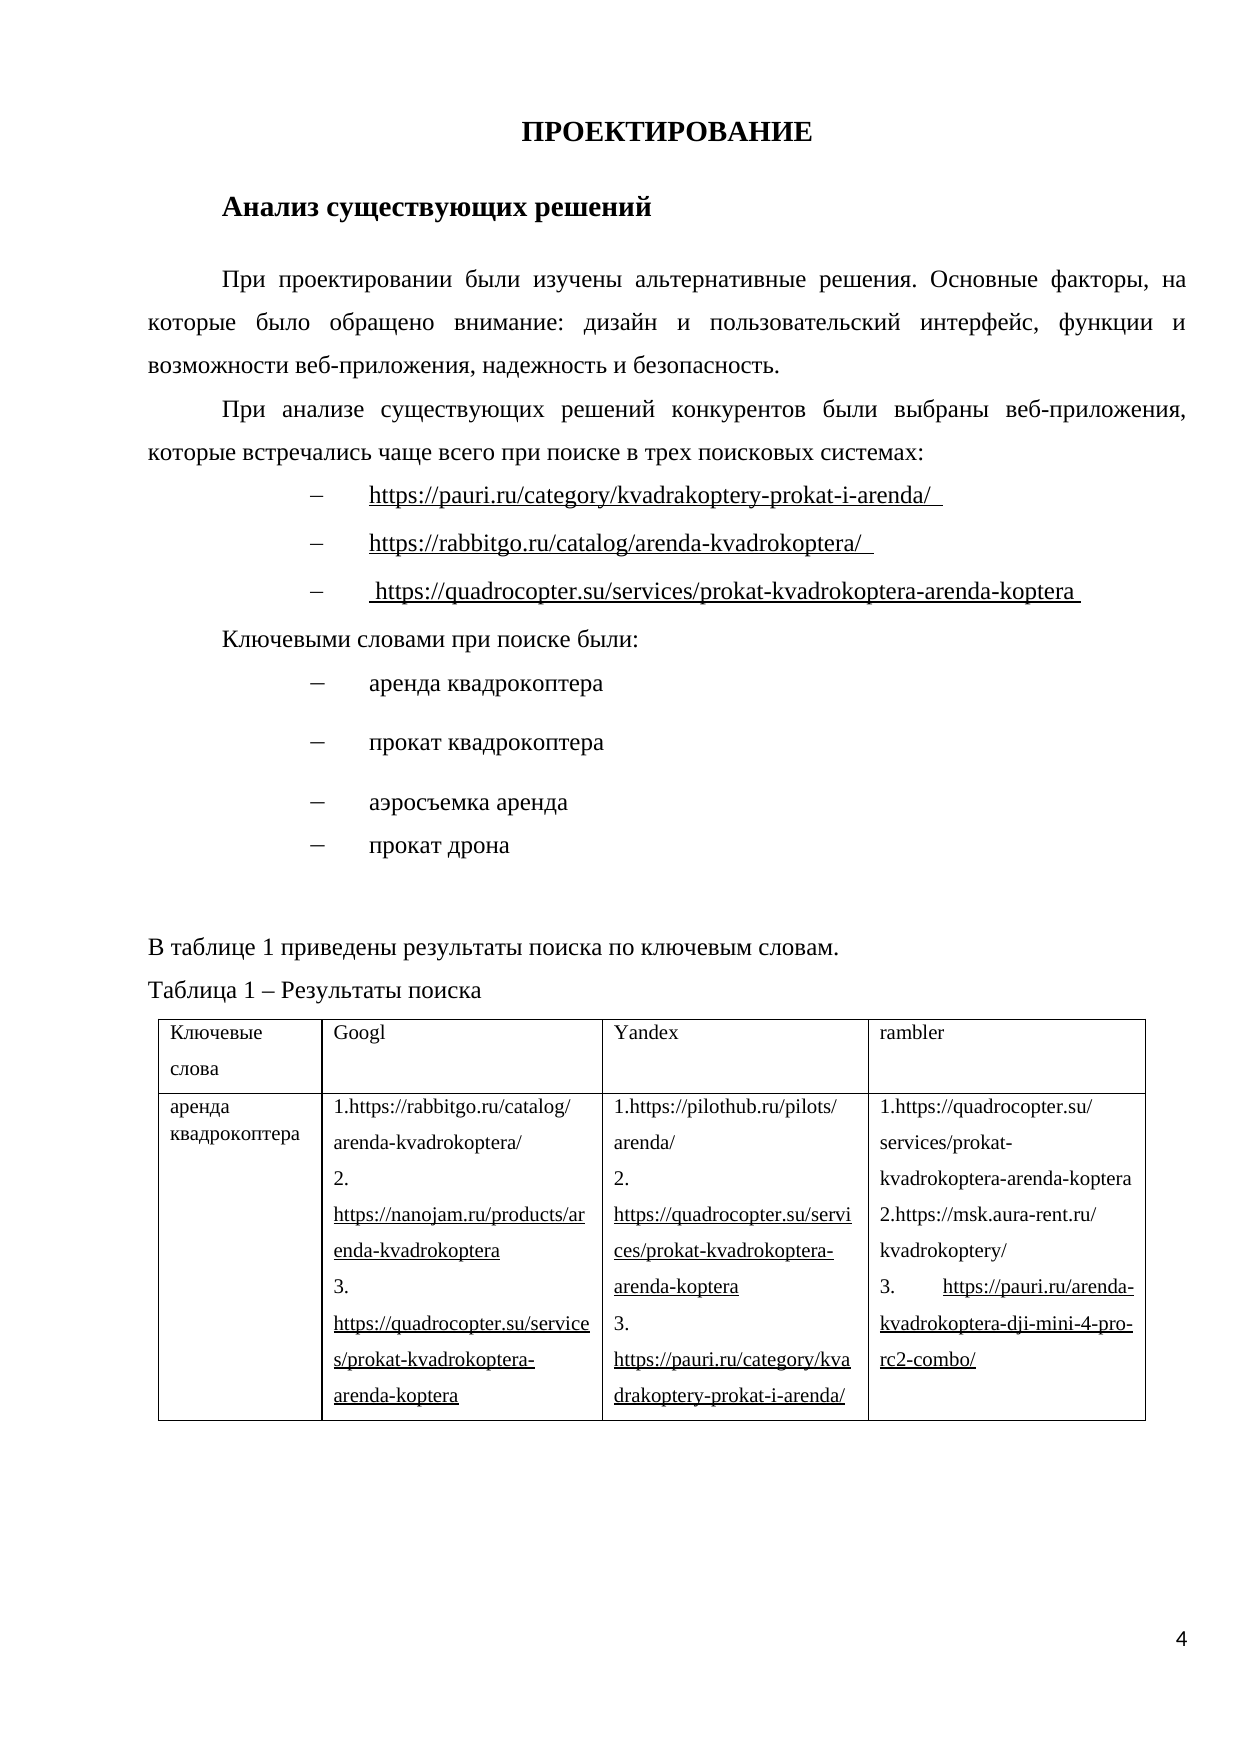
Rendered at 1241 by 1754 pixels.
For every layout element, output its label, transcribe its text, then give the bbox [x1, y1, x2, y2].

subtitle Анализ существующих решений [222, 189, 1187, 222]
list https://rabbitgo.ru/catalog/arenda-kvadrokoptera/ [266, 528, 1187, 557]
subtitle ПРОЕКТИРОВАНИЕ [148, 114, 1187, 147]
list аренда квадрокоптера [266, 668, 1187, 696]
list https://quadrocopter.su/services/prokat-kvadrokoptera-arenda-koptera [266, 576, 1187, 605]
table_header rambler [869, 1020, 1145, 1093]
text При анализе существующих решений конкурентов были выбраны веб-приложения, которые встречались чаще всего при поиске в трех поисковых системах: [148, 394, 1187, 466]
table_header Yandex [603, 1020, 868, 1093]
list аэросъемка аренда [266, 787, 1187, 816]
table_header Ключевые слова [159, 1020, 321, 1093]
list https://pauri.ru/category/kvadrakoptery-prokat-i-arenda/ [266, 480, 1187, 509]
list прокат квадрокоптера [266, 727, 1187, 756]
text Таблица 1 – Результаты поиска [148, 975, 1187, 1004]
table_cell аренда квадрокоптера [159, 1094, 321, 1420]
table_header Googl [323, 1020, 602, 1093]
text В таблице 1 приведены результаты поиска по ключевым словам. [148, 932, 1187, 961]
text Ключевыми словами при поиске были: [148, 624, 1187, 653]
table_cell 1.https://quadrocopter.su/services/prokat-kvadrokoptera-arenda-koptera 2.https://msk.aura-rent.ru/kvadrokoptery/ 3. https://pauri.ru/arenda-kvadrokoptera-dji-mini-4-pro-rc2-combo/ [869, 1094, 1145, 1420]
table_cell 1.https://pilothub.ru/pilots/arenda/ 2. https://quadrocopter.su/services/prokat-kvadrokoptera-arenda-koptera 3. https://pauri.ru/category/kvadrakoptery-prokat-i-arenda/ [603, 1094, 868, 1420]
table_cell 1.https://rabbitgo.ru/catalog/arenda-kvadrokoptera/ 2. https://nanojam.ru/products/arenda-kvadrokoptera 3. https://quadrocopter.su/services/prokat-kvadrokoptera-arenda-koptera [323, 1094, 602, 1420]
text При проектировании были изучены альтернативные решения. Основные факторы, на которые было обращено внимание: дизайн и пользовательский интерфейс, функции и возможности веб-приложения, надежность и безопасность. [148, 264, 1187, 379]
list прокат дрона [266, 830, 1187, 859]
